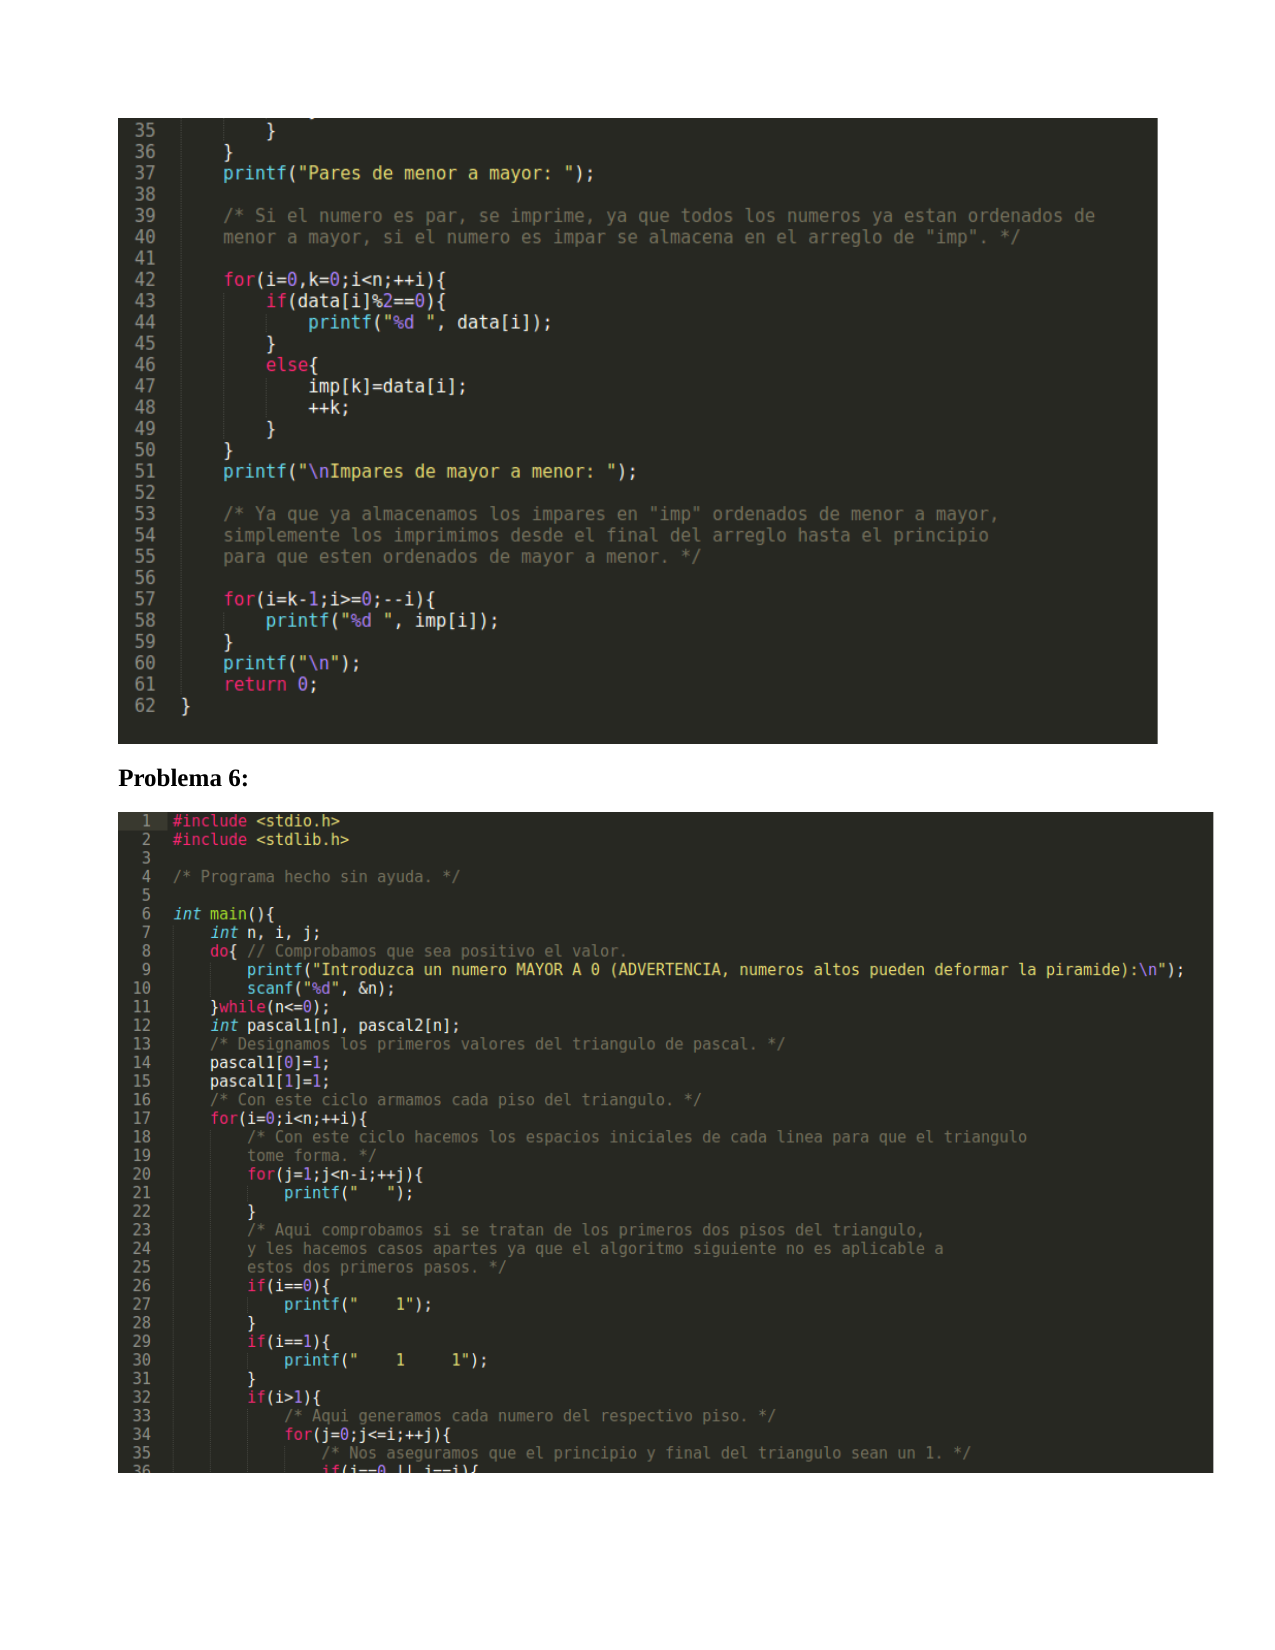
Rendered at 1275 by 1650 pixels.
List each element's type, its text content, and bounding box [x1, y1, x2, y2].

picture [118, 812, 1214, 1473]
text Problema 6: [118, 763, 1157, 792]
picture [118, 118, 1158, 744]
